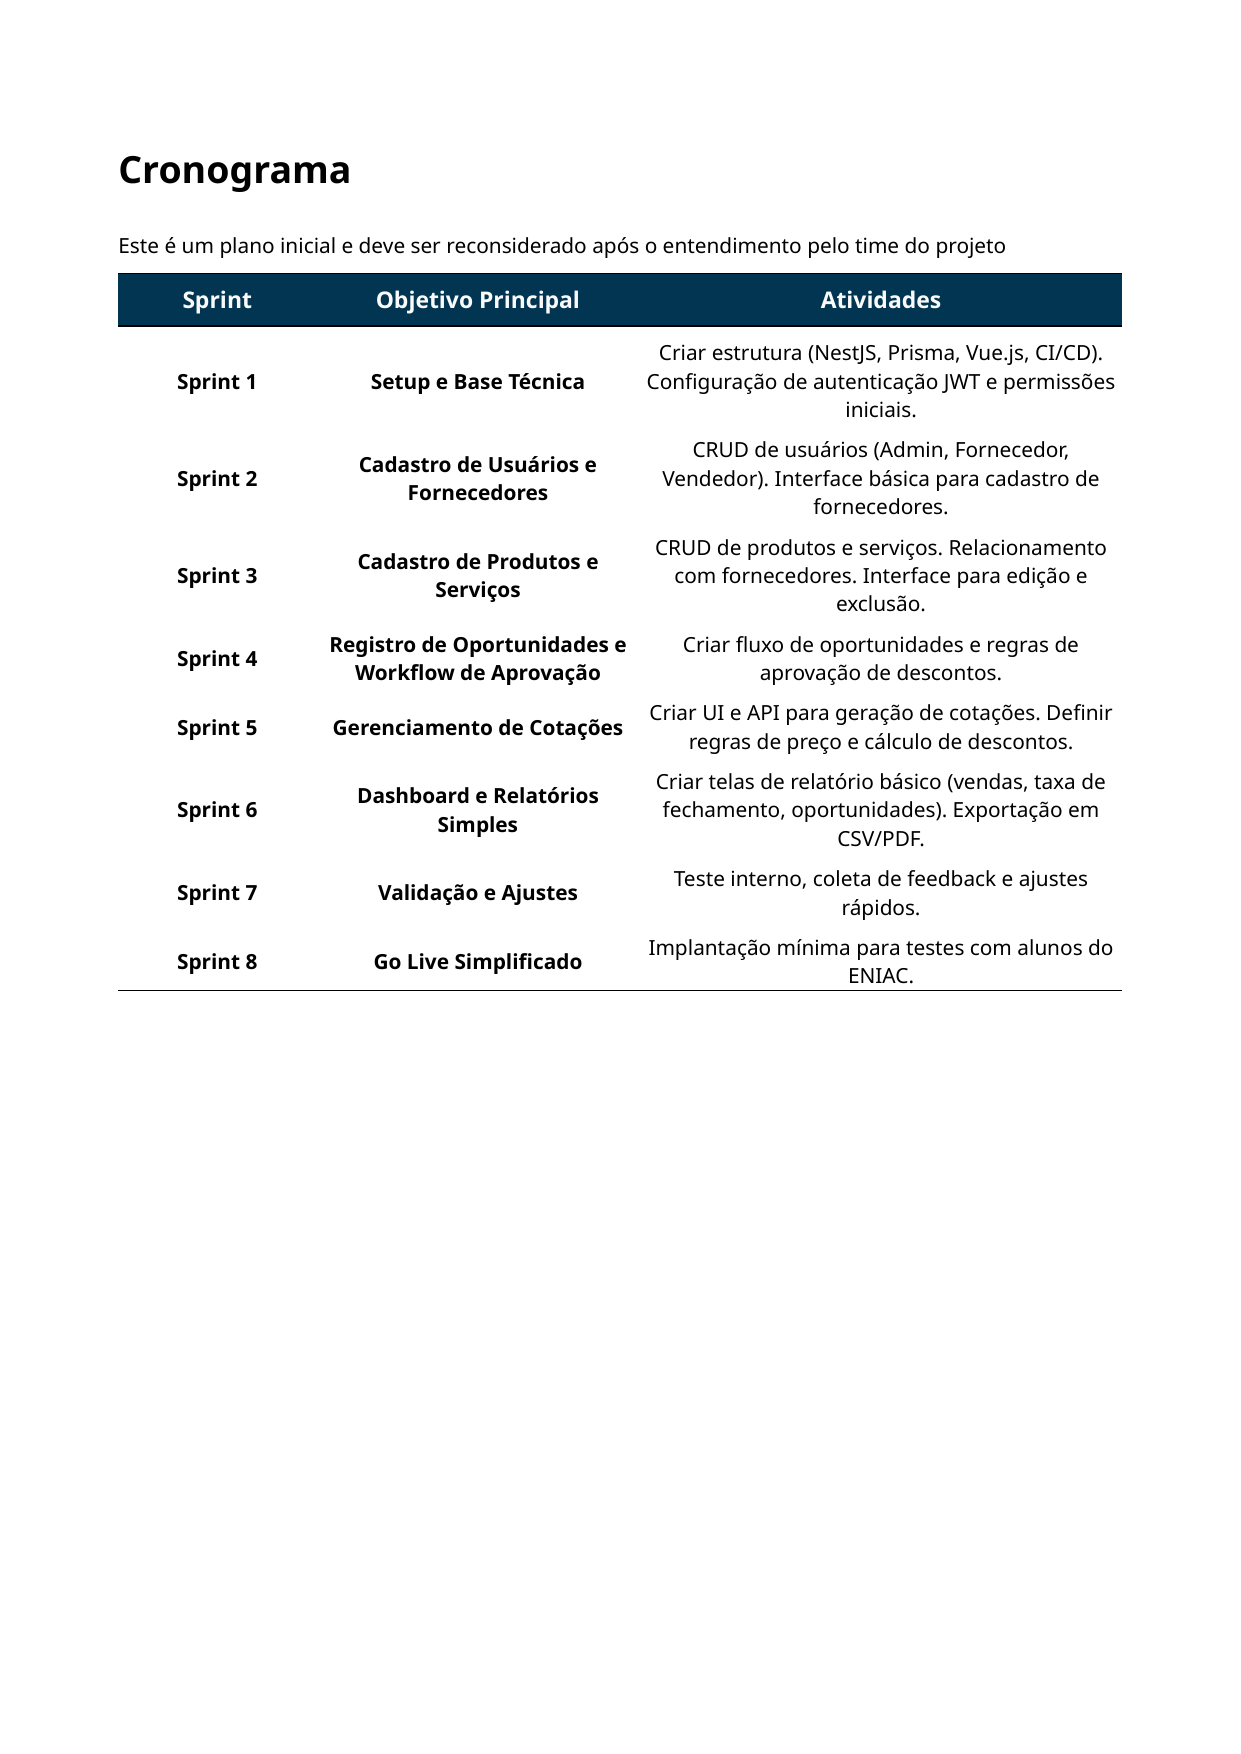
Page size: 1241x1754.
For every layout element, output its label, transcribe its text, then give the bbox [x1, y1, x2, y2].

table_cell Sprint 2 [118, 424, 316, 521]
table_cell Sprint 3 [118, 521, 316, 618]
table_header Atividades [640, 274, 1122, 325]
table_cell Registro de Oportunidades e Workflow de Aprovação [316, 618, 640, 687]
table_cell CRUD de produtos e serviços. Relacionamento com fornecedores. Interface para edição e exclusão. [640, 521, 1122, 618]
table_cell Criar UI e API para geração de cotações. Definir regras de preço e cálculo de descontos. [640, 687, 1122, 755]
table_cell Cadastro de Usuários e Fornecedores [316, 424, 640, 521]
table_cell Dashboard e Relatórios Simples [316, 755, 640, 852]
table_cell Validação e Ajustes [316, 853, 640, 921]
table_cell Sprint 6 [118, 755, 316, 852]
subtitle Cronograma [118, 143, 1122, 194]
table_cell Teste interno, coleta de feedback e ajustes rápidos. [640, 853, 1122, 921]
subtitle Este é um plano inicial e deve ser reconsiderado após o entendimento pelo time do projeto [118, 232, 1122, 260]
table_cell Criar estrutura (NestJS, Prisma, Vue.js, CI/CD). Configuração de autenticação JWT e permissões iniciais. [640, 327, 1122, 424]
table_cell Sprint 5 [118, 687, 316, 755]
table_cell Cadastro de Produtos e Serviços [316, 521, 640, 618]
table_cell Sprint 1 [118, 327, 316, 424]
table_cell Criar telas de relatório básico (vendas, taxa de fechamento, oportunidades). Exportação em CSV/PDF. [640, 755, 1122, 852]
table_cell Gerenciamento de Cotações [316, 687, 640, 755]
table_cell Sprint 7 [118, 853, 316, 921]
table_cell Implantação mínima para testes com alunos do ENIAC. [640, 921, 1122, 990]
table_header Sprint [118, 274, 316, 325]
table_cell Go Live Simplificado [316, 921, 640, 990]
table_cell Sprint 4 [118, 618, 316, 687]
table_cell CRUD de usuários (Admin, Fornecedor, Vendedor). Interface básica para cadastro de fornecedores. [640, 424, 1122, 521]
table_cell Sprint 8 [118, 921, 316, 990]
table_cell Criar fluxo de oportunidades e regras de aprovação de descontos. [640, 618, 1122, 687]
table_header Objetivo Principal [316, 274, 640, 325]
table_cell Setup e Base Técnica [316, 327, 640, 424]
